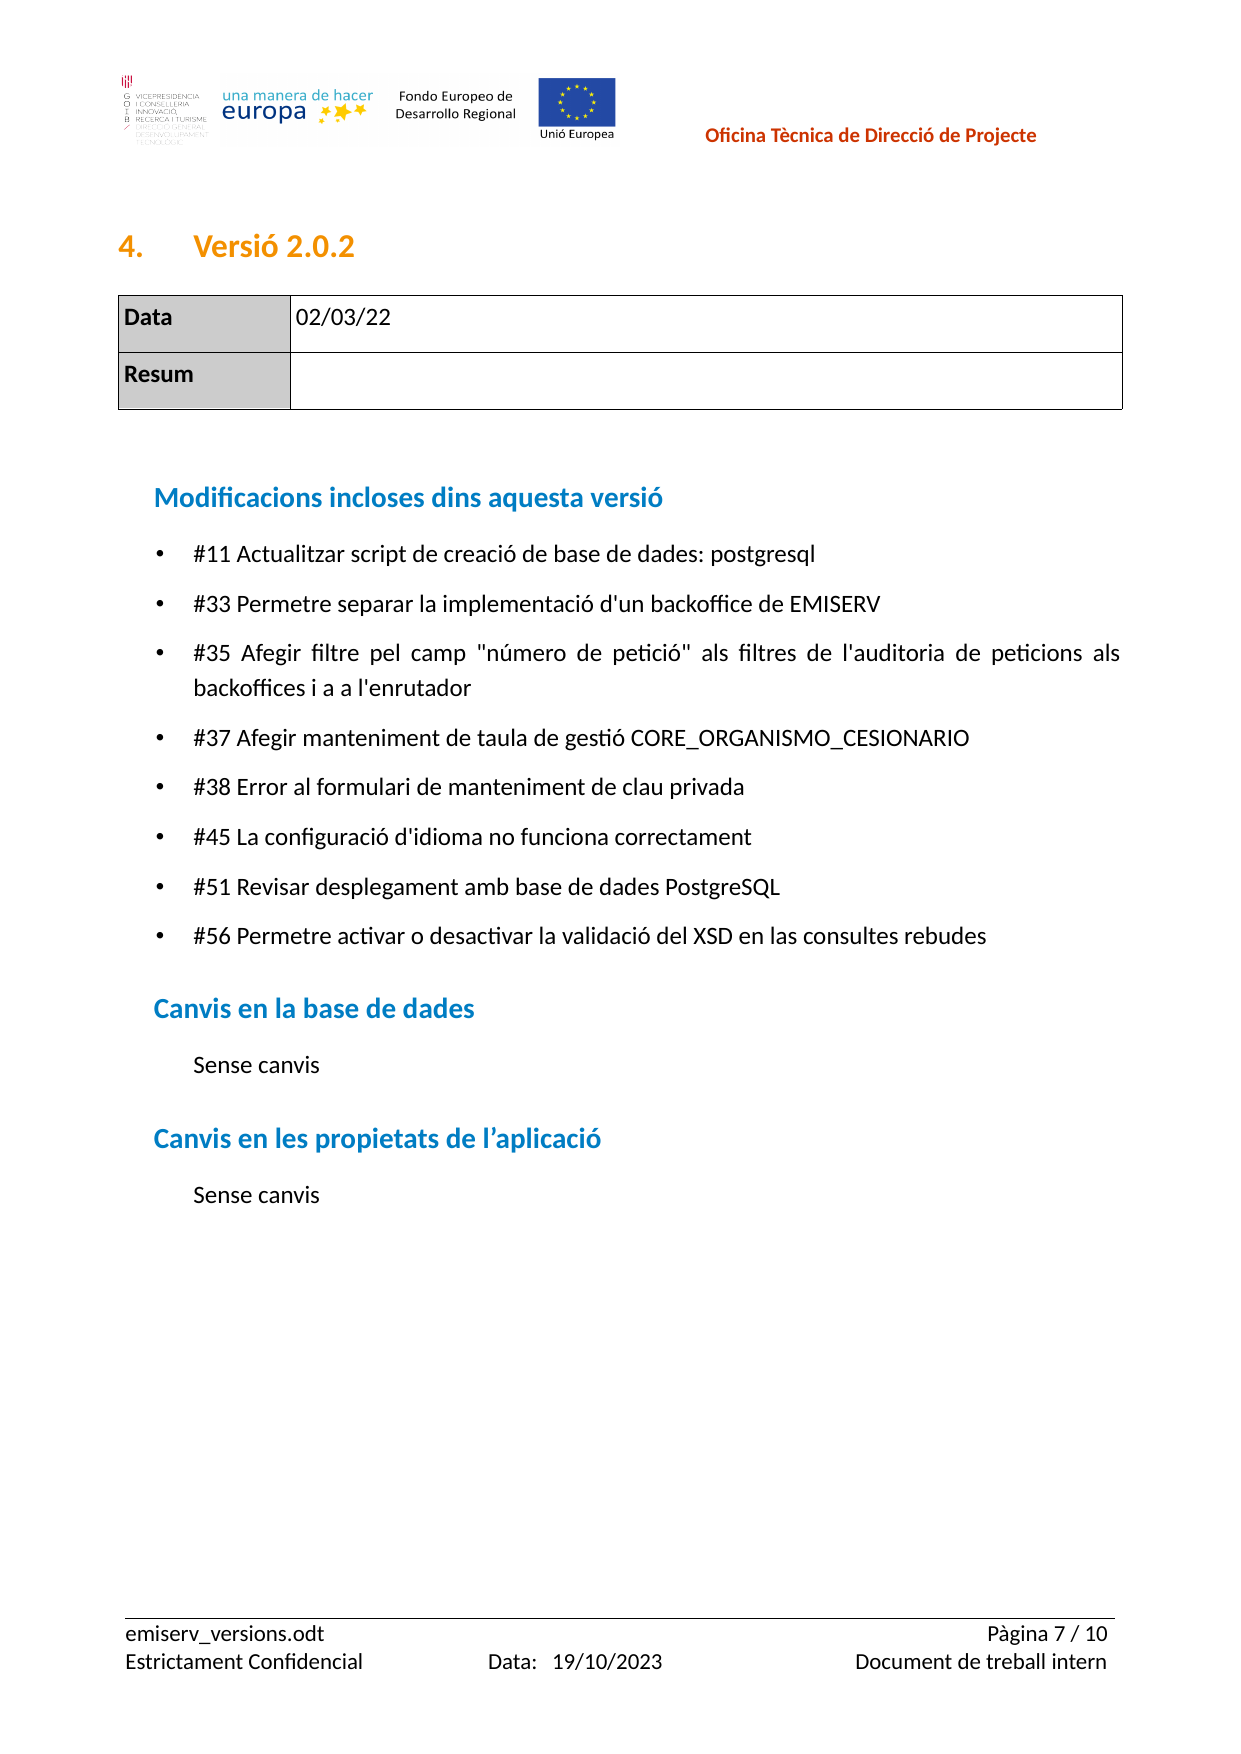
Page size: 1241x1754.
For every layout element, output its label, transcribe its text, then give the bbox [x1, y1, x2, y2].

subtitle Modificacions incloses dins aquesta versió [153, 479, 1122, 514]
list #35 Afegir filtre pel camp "número de petició" als filtres de l'auditoria de peticions als backoffices i a a l'enrutador [156, 637, 1122, 703]
list #51 Revisar desplegament amb base de dades PostgreSQL [156, 871, 1122, 901]
list #38 Error al formulari de manteniment de clau privada [156, 771, 1122, 802]
text Sense canvis [118, 1179, 1122, 1210]
list #45 La configuració d'idioma no funciona correctament [156, 821, 1122, 852]
list #11 Actualitzar script de creació de base de dades: postgresql [156, 538, 1122, 569]
table_cell [291, 353, 1122, 408]
table_header 02/03/22 [291, 296, 1122, 352]
subtitle Canvis en les propietats de l’aplicació [153, 1120, 1122, 1156]
subtitle Canvis en la base de dades [153, 990, 1122, 1026]
list #33 Permetre separar la implementació d'un backoffice de EMISERV [156, 588, 1122, 618]
table_cell Resum [119, 353, 290, 408]
picture [219, 73, 621, 147]
subtitle Versió 2.0.2 [118, 225, 1122, 266]
text Sense canvis [118, 1050, 1122, 1080]
picture [118, 73, 213, 147]
list #56 Permetre activar o desactivar la validació del XSD en las consultes rebudes [156, 920, 1122, 951]
list #37 Afegir manteniment de taula de gestió CORE_ORGANISMO_CESIONARIO [156, 722, 1122, 752]
table_header Data [119, 296, 290, 352]
